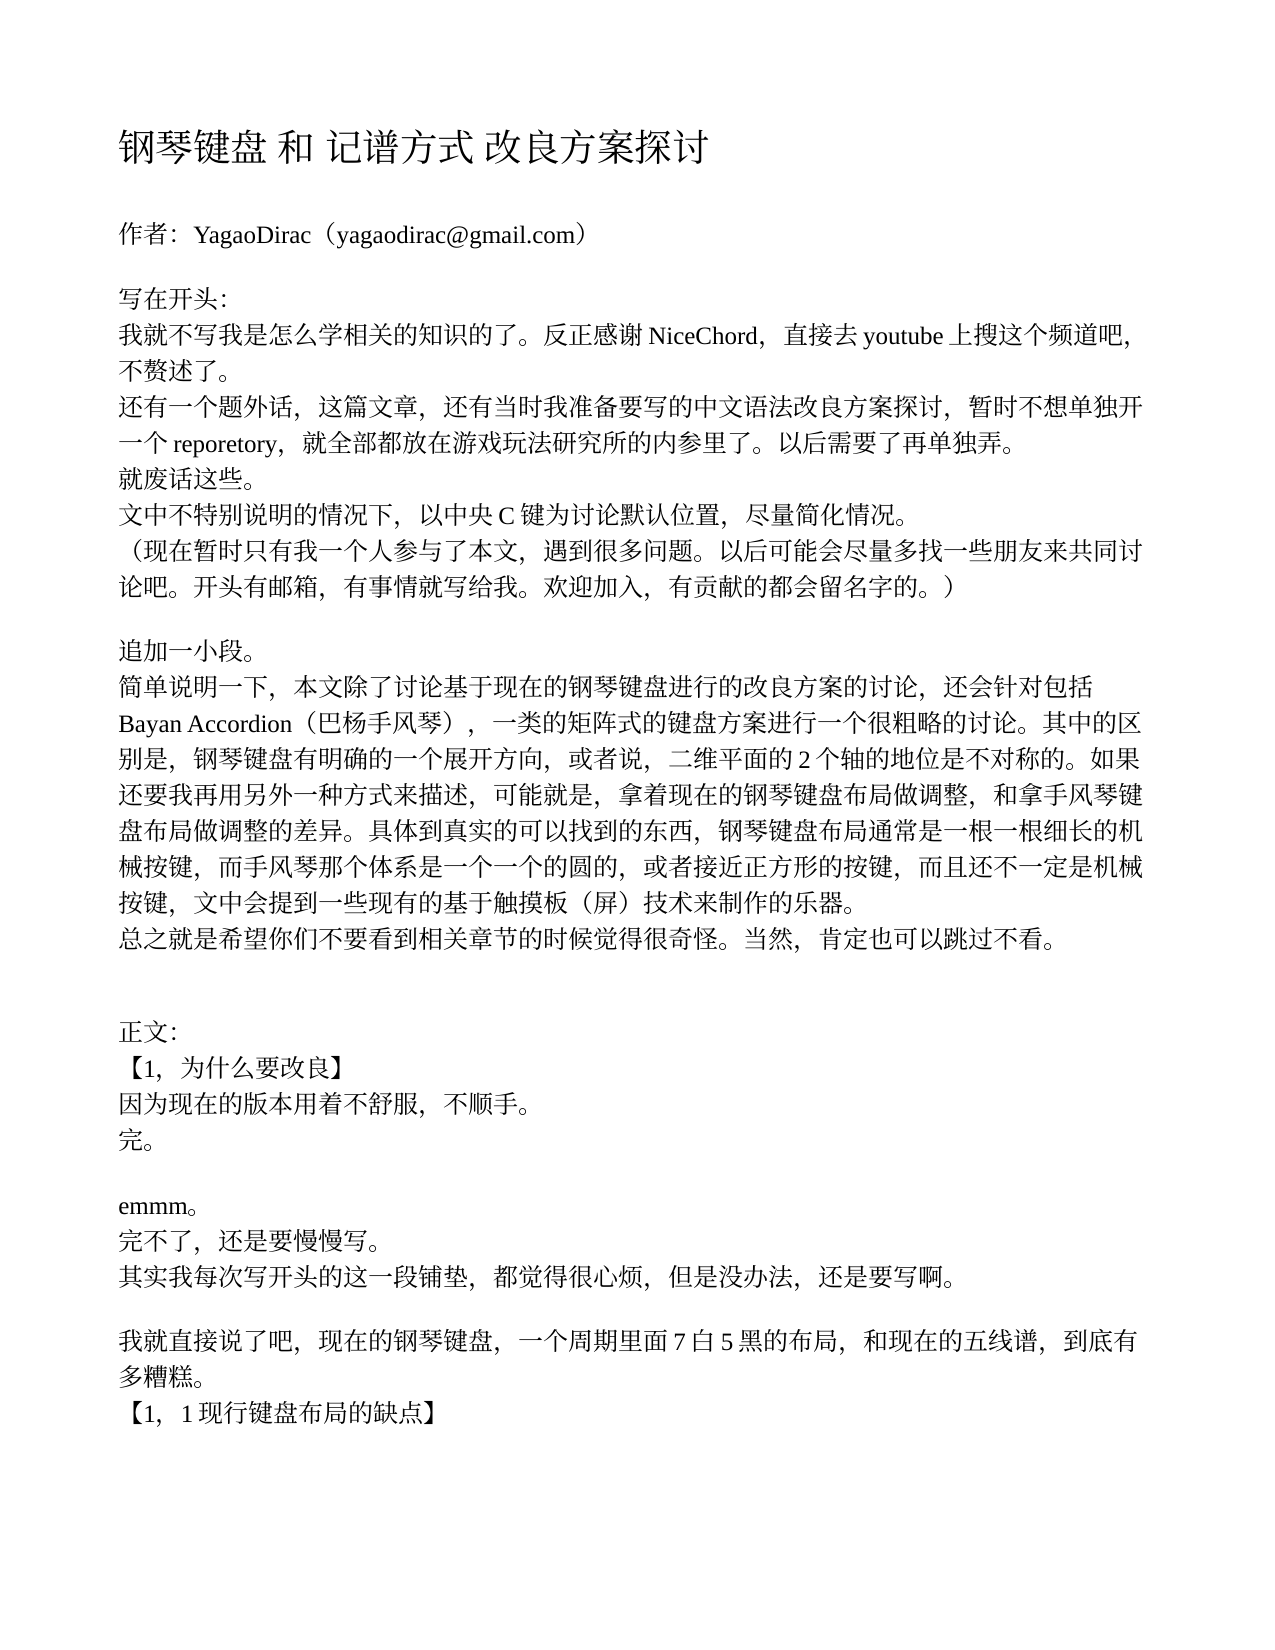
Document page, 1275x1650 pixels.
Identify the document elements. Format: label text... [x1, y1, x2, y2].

text 钢琴键盘 和 记谱方式 改良方案探讨 [118, 118, 1157, 172]
text 【1，为什么要改良】 [118, 1049, 1157, 1085]
text 写在开头： [118, 280, 1157, 316]
text 我就直接说了吧，现在的钢琴键盘，一个周期里面7白5黑的布局，和现在的五线谱，到底有多糟糕。 [118, 1322, 1157, 1394]
text 简单说明一下，本文除了讨论基于现在的钢琴键盘进行的改良方案的讨论，还会针对包括Bayan Accordion（巴杨手风琴），一类的矩阵式的键盘方案进行一个很粗略的讨论。其中的区别是，钢琴键盘有明确的一个展开方向，或者说，二维平面的2个轴的地位是不对称的。如果还要我再用另外一种方式来描述，可能就是，拿着现在的钢琴键盘布局做调整，和拿手风琴键盘布局做调整的差异。具体到真实的可以找到的东西，钢琴键盘布局通常是一根一根细长的机械按键，而手风琴那个体系是一个一个的圆的，或者接近正方形的按键，而且还不一定是机械按键，文中会提到一些现有的基于触摸板（屏）技术来制作的乐器。 [118, 668, 1157, 919]
text emmm。 [118, 1185, 1157, 1221]
text 我就不写我是怎么学相关的知识的了。反正感谢NiceChord，直接去youtube上搜这个频道吧，不赘述了。 [118, 316, 1157, 388]
text 完不了，还是要慢慢写。 [118, 1221, 1157, 1257]
text 总之就是希望你们不要看到相关章节的时候觉得很奇怪。当然，肯定也可以跳过不看。 [118, 919, 1157, 955]
text 还有一个题外话，这篇文章，还有当时我准备要写的中文语法改良方案探讨，暂时不想单独开一个reporetory，就全部都放在游戏玩法研究所的内参里了。以后需要了再单独弄。 [118, 388, 1157, 459]
text 其实我每次写开头的这一段铺垫，都觉得很心烦，但是没办法，还是要写啊。 [118, 1257, 1157, 1293]
text 就废话这些。 [118, 459, 1157, 495]
text 完。 [118, 1121, 1157, 1157]
text 作者：YagaoDirac（yagaodirac@gmail.com） [118, 215, 1157, 251]
text 文中不特别说明的情况下，以中央C键为讨论默认位置，尽量简化情况。 [118, 495, 1157, 531]
text 追加一小段。 [118, 632, 1157, 668]
text 因为现在的版本用着不舒服，不顺手。 [118, 1085, 1157, 1121]
text 【1，1现行键盘布局的缺点】 [118, 1394, 1157, 1430]
text （现在暂时只有我一个人参与了本文，遇到很多问题。以后可能会尽量多找一些朋友来共同讨论吧。开头有邮箱，有事情就写给我。欢迎加入，有贡献的都会留名字的。） [118, 531, 1157, 603]
text 正文： [118, 1013, 1157, 1049]
